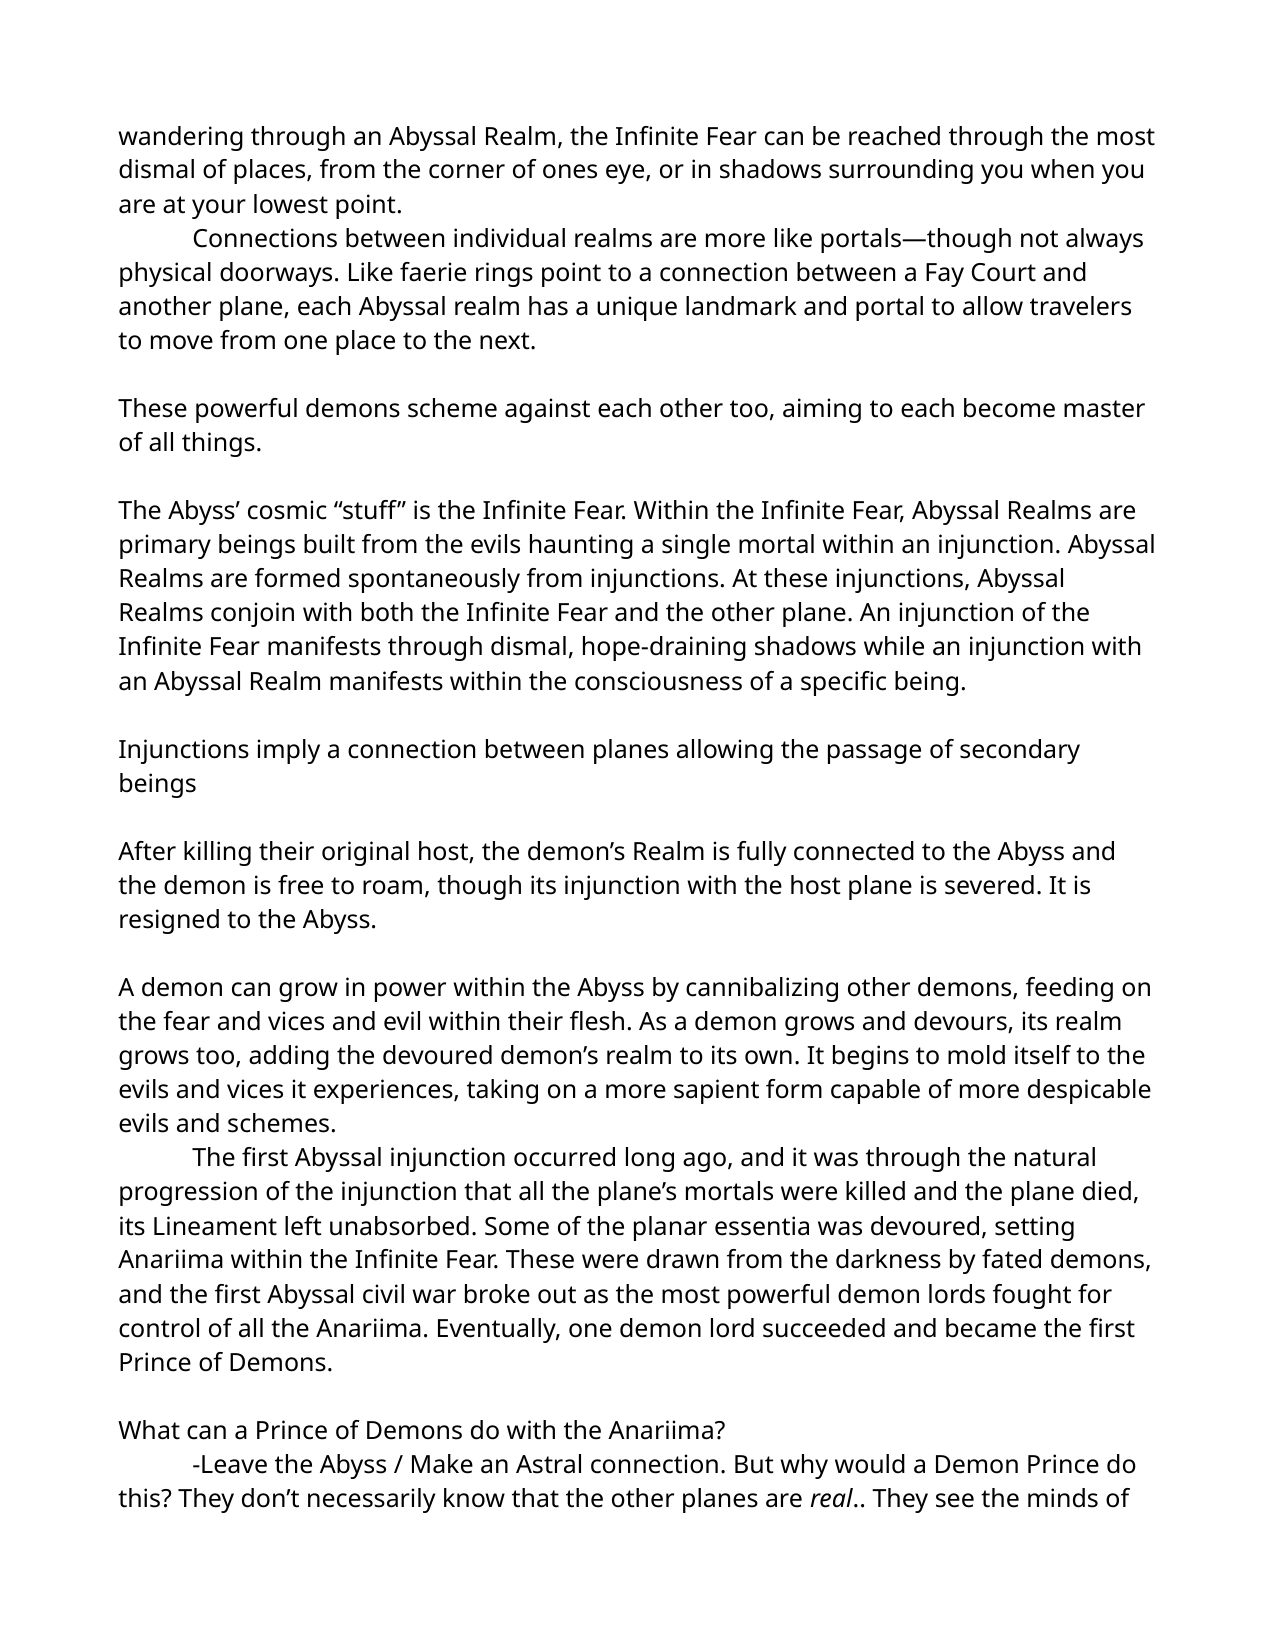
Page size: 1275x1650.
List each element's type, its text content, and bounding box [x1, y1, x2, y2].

text These powerful demons scheme against each other too, aiming to each become master of all things. [118, 391, 1157, 459]
text wandering through an Abyssal Realm, the Infinite Fear can be reached through the most dismal of places, from the corner of ones eye, or in shadows surrounding you when you are at your lowest point. [118, 118, 1157, 220]
text A demon can grow in power within the Abyss by cannibalizing other demons, feeding on the fear and vices and evil within their flesh. As a demon grows and devours, its realm grows too, adding the devoured demon’s realm to its own. It begins to mold itself to the evils and vices it experiences, taking on a more sapient form capable of more despicable evils and schemes. [118, 970, 1157, 1140]
text After killing their original host, the demon’s Realm is fully connected to the Abyss and the demon is free to roam, though its injunction with the host plane is severed. It is resigned to the Abyss. [118, 833, 1157, 936]
text Connections between individual realms are more like portals—though not always physical doorways. Like faerie rings point to a connection between a Fay Court and another plane, each Abyssal realm has a unique landmark and portal to allow travelers to move from one place to the next. [118, 220, 1157, 357]
text Injunctions imply a connection between planes allowing the passage of secondary beings [118, 731, 1157, 799]
text The Abyss’ cosmic “stuff” is the Infinite Fear. Within the Infinite Fear, Abyssal Realms are primary beings built from the evils haunting a single mortal within an injunction. Abyssal Realms are formed spontaneously from injunctions. At these injunctions, Abyssal Realms conjoin with both the Infinite Fear and the other plane. An injunction of the Infinite Fear manifests through dismal, hope-draining shadows while an injunction with an Abyssal Realm manifests within the consciousness of a specific being. [118, 493, 1157, 697]
text The first Abyssal injunction occurred long ago, and it was through the natural progression of the injunction that all the plane’s mortals were killed and the plane died, its Lineament left unabsorbed. Some of the planar essentia was devoured, setting Anariima within the Infinite Fear. These were drawn from the darkness by fated demons, and the first Abyssal civil war broke out as the most powerful demon lords fought for control of all the Anariima. Eventually, one demon lord succeeded and became the first Prince of Demons. [118, 1140, 1157, 1378]
text What can a Prince of Demons do with the Anariima? [118, 1412, 1157, 1447]
text -Leave the Abyss / Make an Astral connection. But why would a Demon Prince do this? They don’t necessarily know that the other planes are real.. They see the minds of [118, 1447, 1157, 1515]
